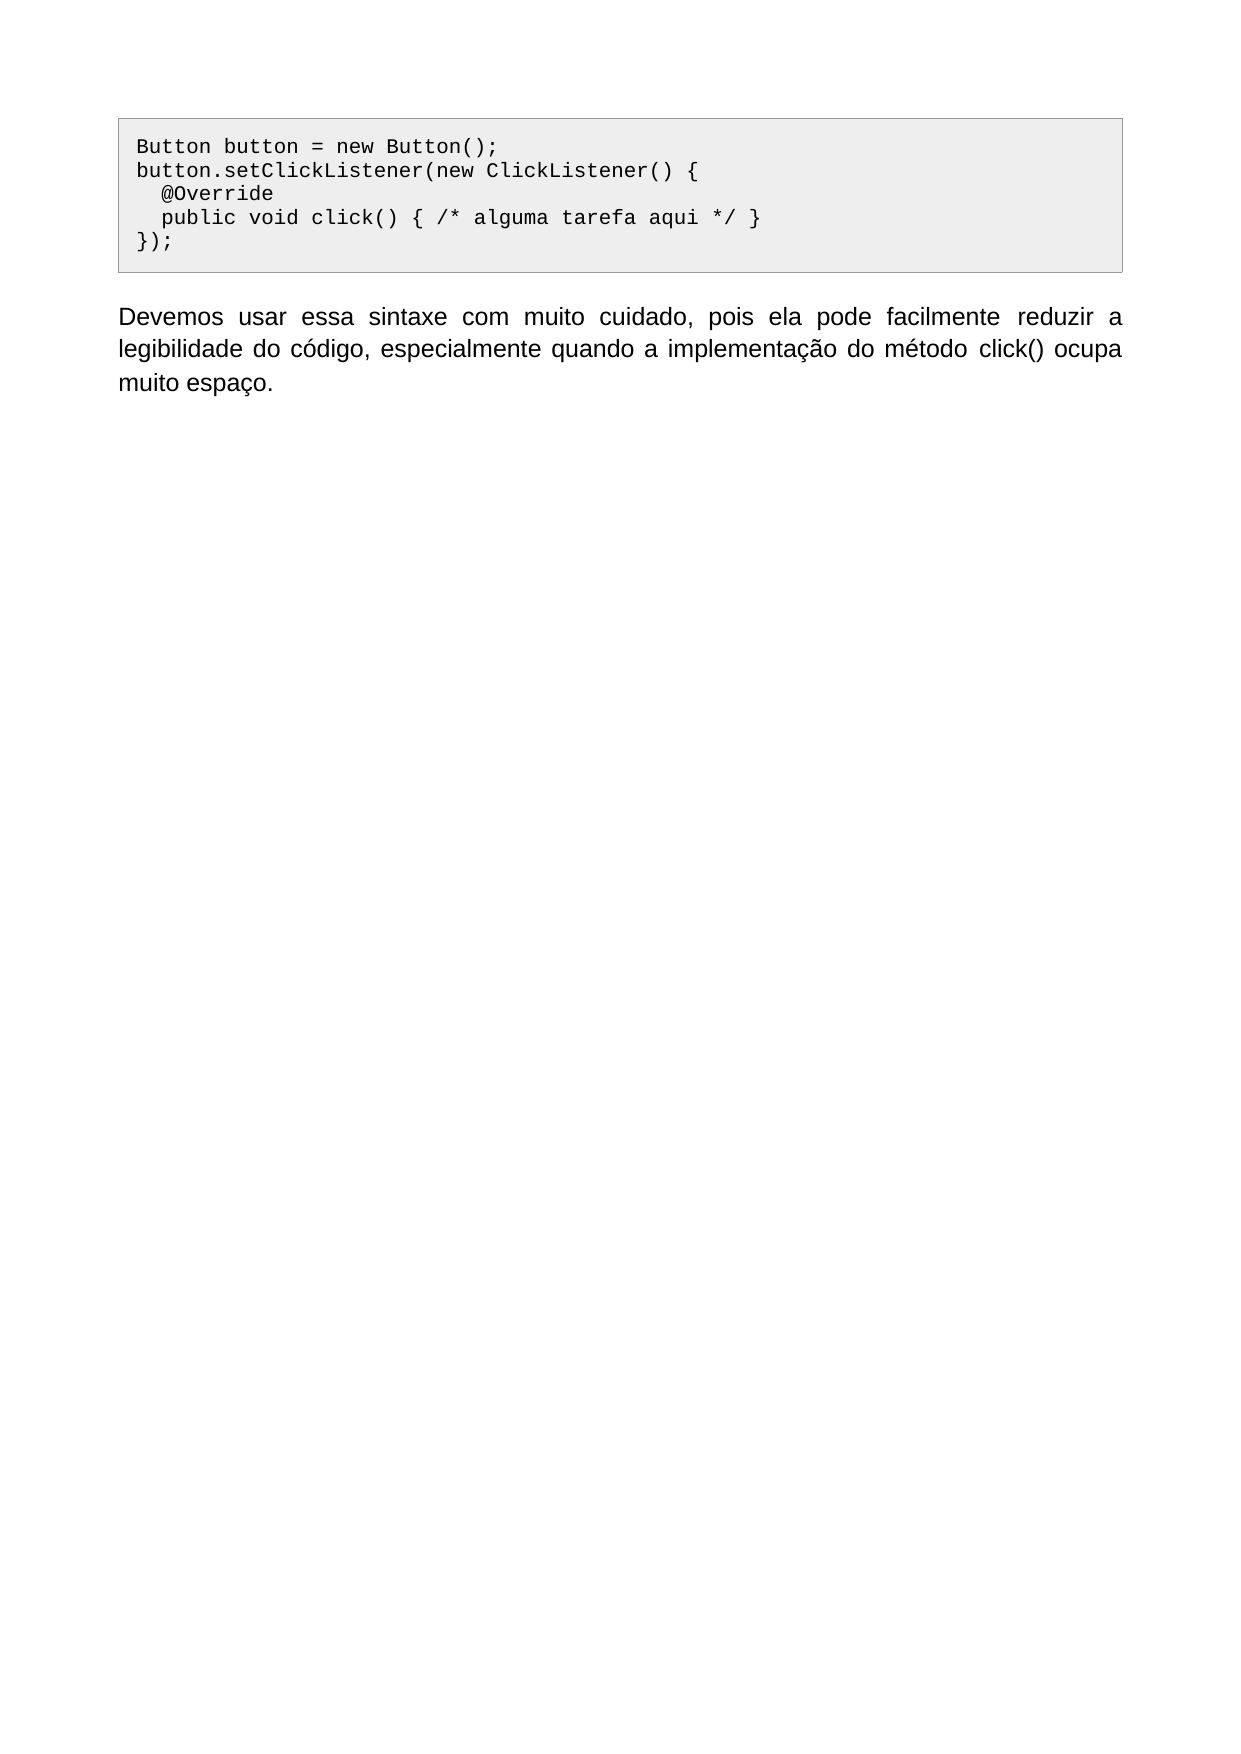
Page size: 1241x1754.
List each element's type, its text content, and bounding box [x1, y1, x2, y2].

text @Override [119, 165, 1122, 189]
text Button button = new Button(); [119, 119, 1122, 142]
text }); [119, 213, 1122, 272]
text button.setClickListener(new ClickListener() { [119, 142, 1122, 165]
text Devemos usar essa sintaxe com muito cuidado, pois ela pode facilmente reduzir a legibilidade do código, especialmente quando a implementação do método click() ocupa muito espaço. [118, 301, 1122, 396]
text public void click() { /* alguma tarefa aqui */ } [119, 189, 1122, 213]
